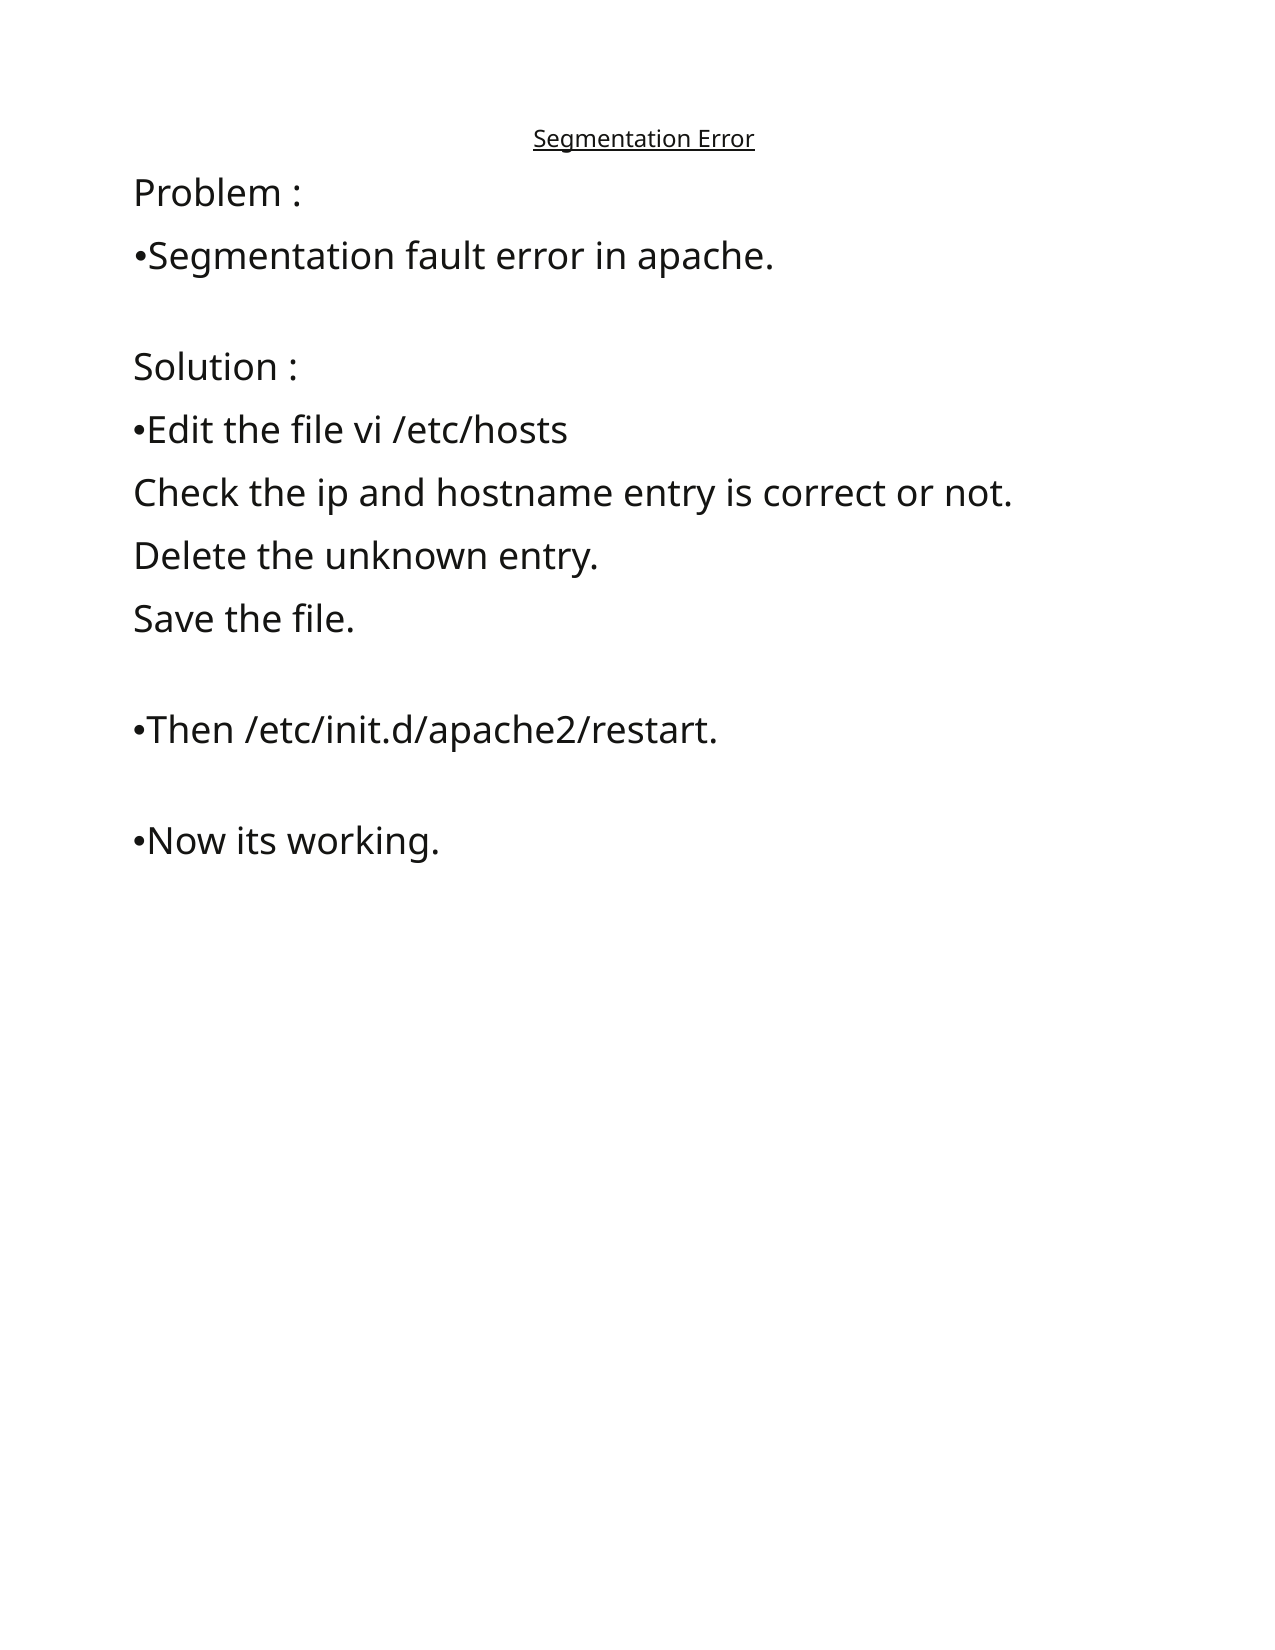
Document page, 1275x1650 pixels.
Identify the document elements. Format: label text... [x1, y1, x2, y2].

list Edit the file vi /etc/hosts [133, 403, 1158, 454]
list Check the ip and hostname entry is correct or not. [133, 466, 1158, 517]
text Problem : [133, 166, 1158, 217]
text Solution : [133, 340, 1158, 391]
text Segmentation Error [130, 118, 1158, 154]
list Segmentation fault error in apache. [134, 229, 1158, 280]
list Delete the unknown entry. [133, 529, 1158, 580]
list Then /etc/init.d/apache2/restart. [133, 703, 1158, 754]
list Save the file. [133, 592, 1158, 643]
list Now its working. [133, 814, 1158, 865]
